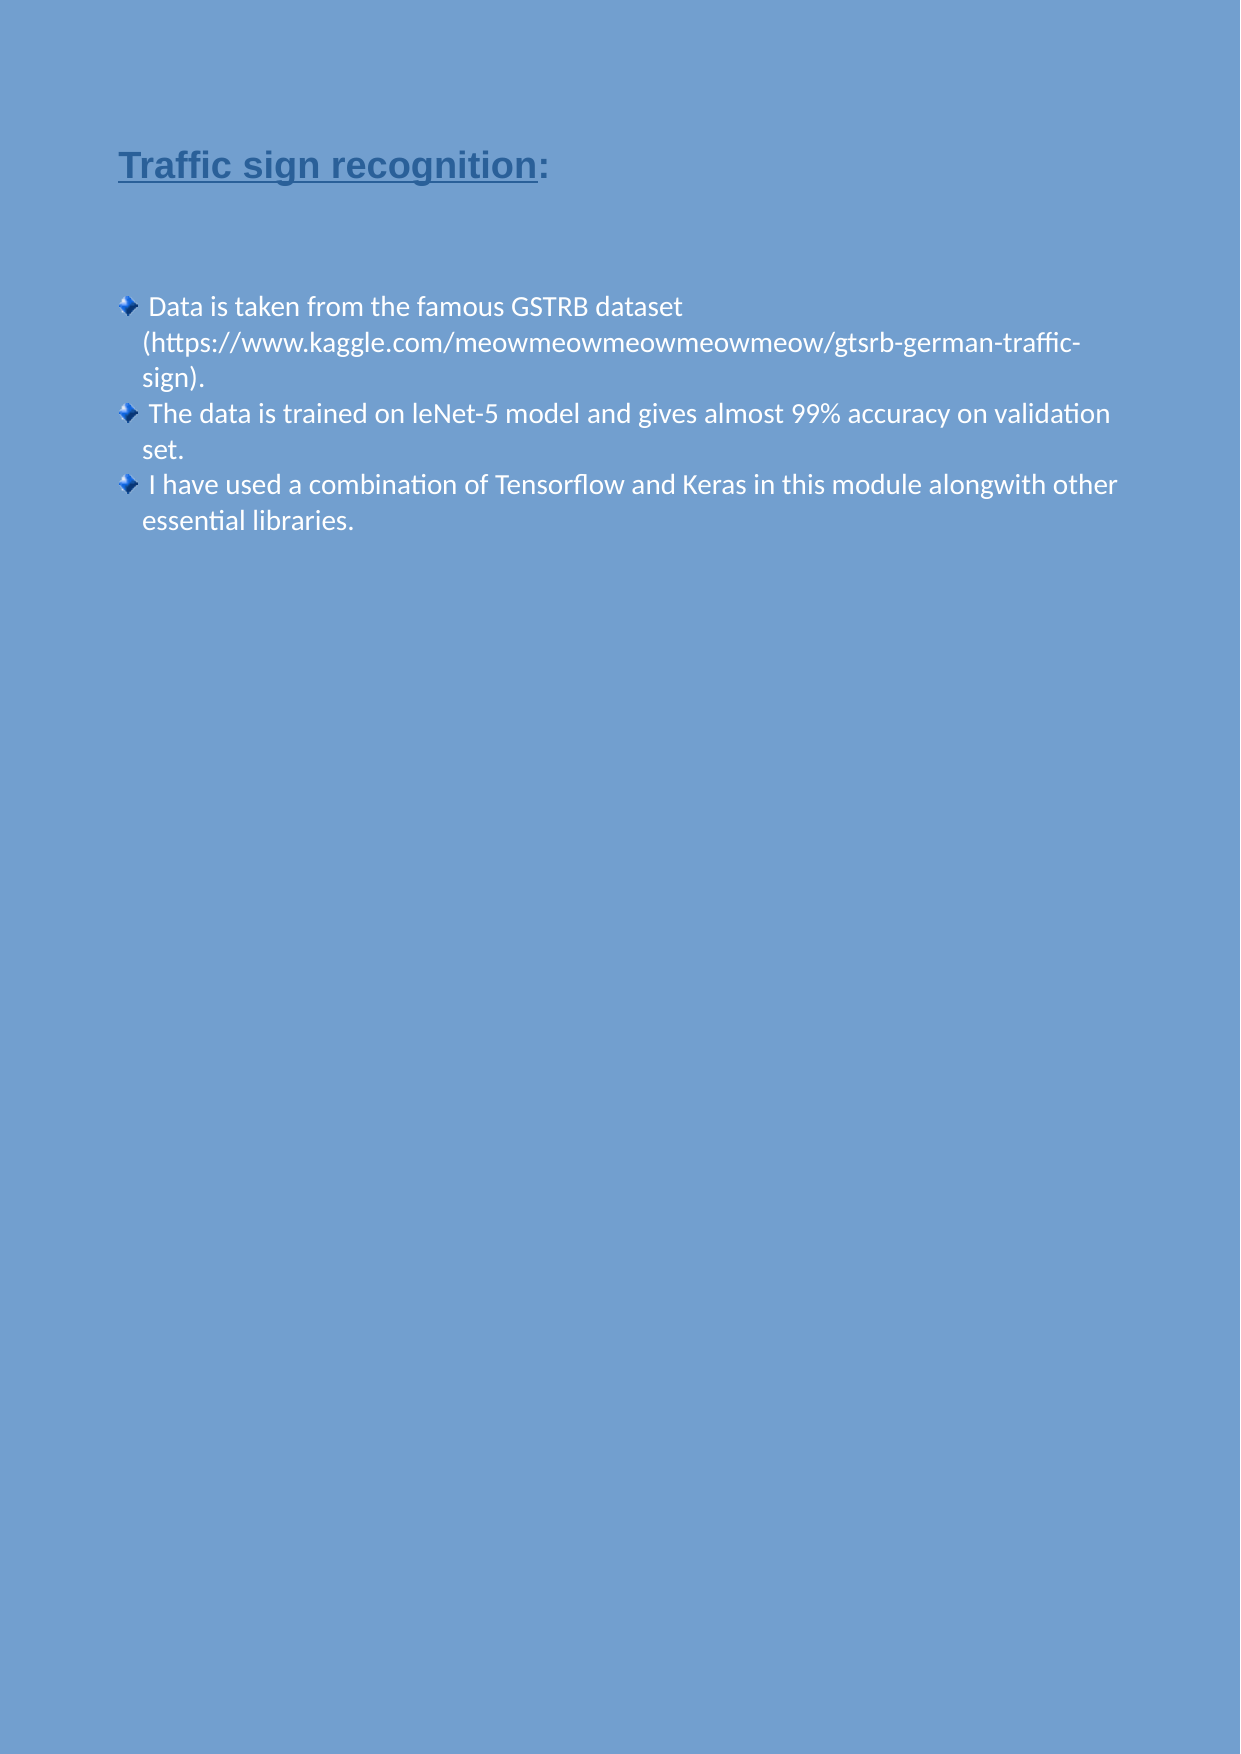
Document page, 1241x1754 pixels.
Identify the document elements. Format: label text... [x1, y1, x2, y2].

picture [119, 403, 138, 423]
list I have used a combination of Tensorflow and Keras in this module alongwith other essential libraries. [118, 466, 1122, 538]
picture [119, 474, 138, 494]
picture [119, 296, 138, 316]
subtitle Traffic sign recognition: [118, 143, 1122, 187]
list The data is trained on leNet-5 model and gives almost 99% accuracy on validation set. [118, 395, 1122, 466]
list Data is taken from the famous GSTRB dataset (https://www.kaggle.com/meowmeowmeowmeowmeow/gtsrb-german-traffic-sign). [118, 288, 1122, 395]
